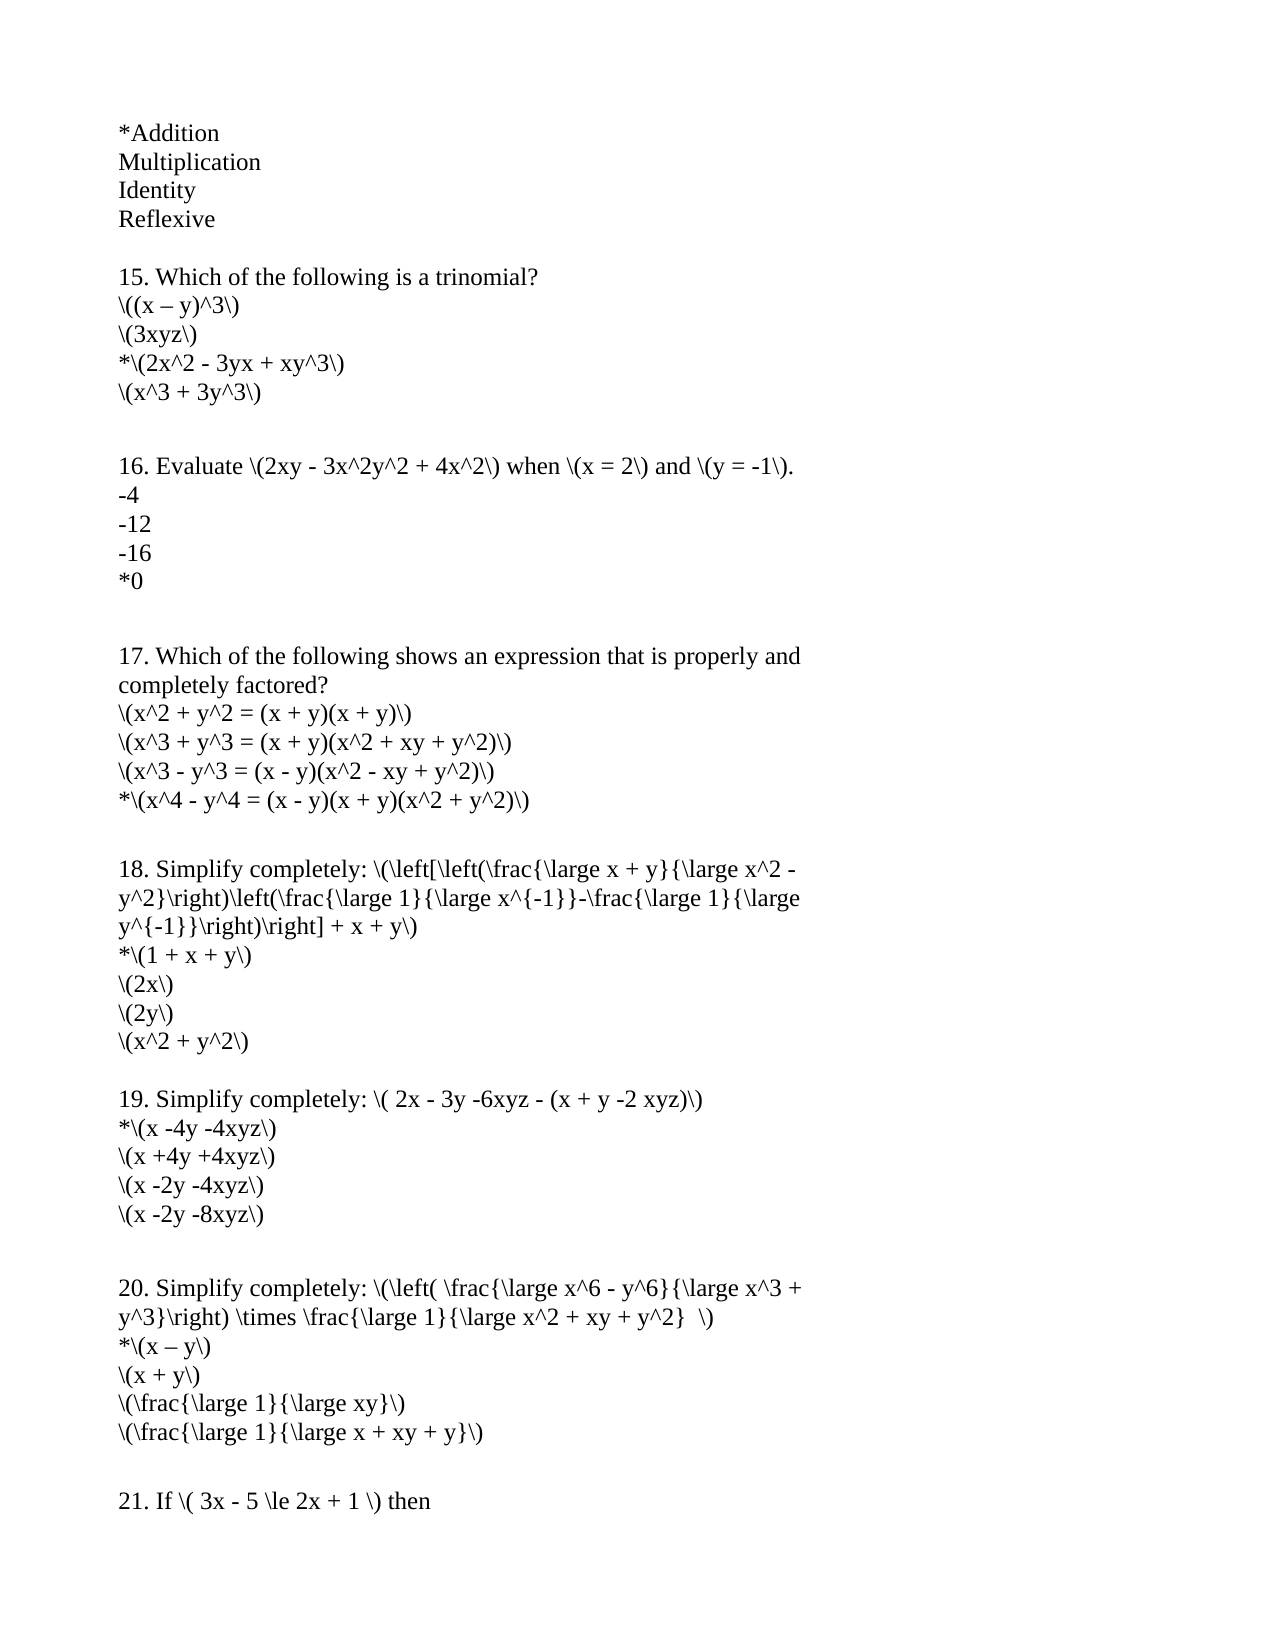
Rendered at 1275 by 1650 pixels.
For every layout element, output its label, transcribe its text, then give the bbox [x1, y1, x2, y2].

table_cell 17. Which of the following shows an expression that is properly and completely factored? \(x^2 + y^2 = (x + y)(x + y)\) \(x^3 + y^3 = (x + y)(x^2 + xy + y^2)\) \(x^3 - y^3 = (x - y)(x^2 - xy + y^2)\) *\(x^4 - y^4 = (x - y)(x + y)(x^2 + y^2)\) [115, 641, 841, 854]
table_cell 21. If \( 3x - 5 \le 2x + 1 \) then [115, 1486, 841, 1532]
table_cell 16. Evaluate \(2xy - 3x^2y^2 + 4x^2\) when \(x = 2\) and \(y = -1\). -4 -12 -16 *0 [115, 451, 841, 641]
table_cell 18. Simplify completely: \(\left[\left(\frac{\large x + y}{\large x^2 - y^2}\right)\left(\frac{\large 1}{\large x^{-1}}-\frac{\large 1}{\large y^{-1}}\right)\right] + x + y\) *\(1 + x + y\) \(2x\) \(2y\) \(x^2 + y^2\) [115, 854, 841, 1084]
table_cell 19. Simplify completely: \( 2x - 3y -6xyz - (x + y -2 xyz)\) *\(x -4y -4xyz\) \(x +4y +4xyz\) \(x -2y -4xyz\) \(x -2y -8xyz\) [115, 1084, 841, 1273]
table_cell 15. Which of the following is a trinomial? \((x – y)^3\) \(3xyz\) *\(2x^2 - 3yx + xy^3\) \(x^3 + 3y^3\) [115, 262, 841, 451]
table_cell 20. Simplify completely: \(\left( \frac{\large x^6 - y^6}{\large x^3 + y^3}\right) \times \frac{\large 1}{\large x^2 + xy + y^2} \) *\(x – y\) \(x + y\) \(\frac{\large 1}{\large xy}\) \(\frac{\large 1}{\large x + xy + y}\) [115, 1274, 841, 1486]
table_cell *Addition Multiplication Identity Reflexive [115, 118, 841, 262]
